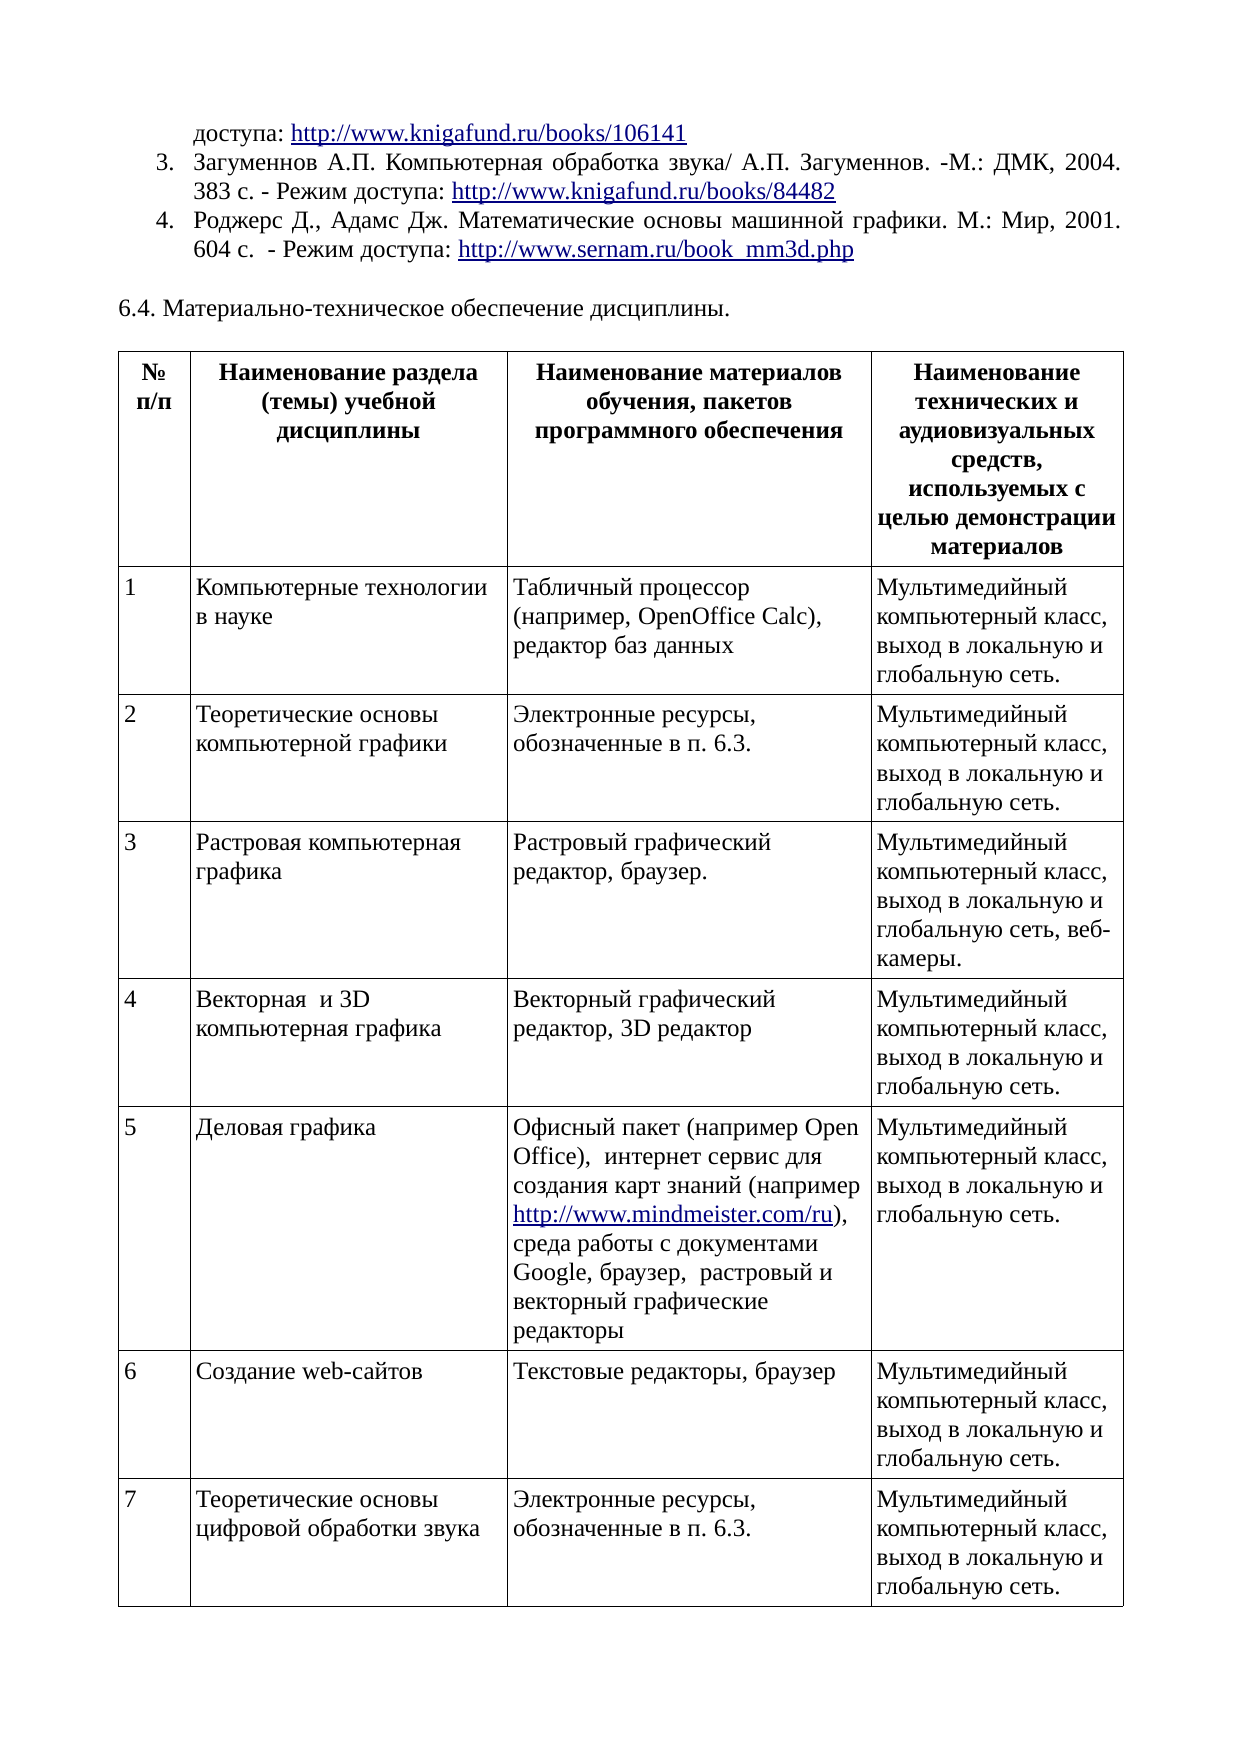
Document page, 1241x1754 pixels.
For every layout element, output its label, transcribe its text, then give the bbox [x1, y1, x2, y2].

table_cell Мультимедийный компьютерный класс, выход в локальную и глобальную сеть, веб-камеры. [872, 822, 1123, 978]
table_cell 4 [119, 979, 190, 1106]
text 6.4. Материально-техническое обеспечение дисциплины. [118, 292, 1122, 322]
table_cell Векторный графический редактор, 3D редактор [508, 979, 871, 1106]
table_cell Мультимедийный компьютерный класс, выход в локальную и глобальную сеть. [872, 979, 1123, 1106]
table_cell Офисный пакет (например Open Office), интернет сервис для создания карт знаний (например http://www.mindmeister.com/ru), среда работы с документами Google, браузер, растровый и векторный графические редакторы [508, 1107, 871, 1350]
table_header Наименование материалов обучения, пакетов программного обеспечения [508, 352, 871, 566]
list Роджерс Д., Адамс Дж. Математические основы машинной графики. М.: Мир, 2001. 604 с. - Режим доступа: http://www.sernam.ru/book_mm3d.php [156, 205, 1122, 263]
table_cell Деловая графика [191, 1107, 507, 1350]
table_cell Электронные ресурсы, обозначенные в п. 6.3. [508, 1479, 871, 1606]
table_header Наименование технических и аудиовизуальных средств, используемых с целью демонстрации материалов [872, 352, 1123, 566]
list Загуменнов А.П. Компьютерная обработка звука/ А.П. Загуменнов. -М.: ДМК, 2004. 383 с. - Режим доступа: http://www.knigafund.ru/books/84482 [156, 147, 1122, 205]
table_header Наименование раздела (темы) учебной дисциплины [191, 352, 507, 566]
table_cell Теоретические основы компьютерной графики [191, 695, 507, 821]
table_cell 3 [119, 822, 190, 978]
table_cell Растровая компьютерная графика [191, 822, 507, 978]
table_cell Теоретические основы цифровой обработки звука [191, 1479, 507, 1606]
table_cell Создание web-сайтов [191, 1351, 507, 1478]
table_cell 2 [119, 695, 190, 821]
table_cell Мультимедийный компьютерный класс, выход в локальную и глобальную сеть. [872, 1351, 1123, 1478]
table_cell Мультимедийный компьютерный класс, выход в локальную и глобальную сеть. [872, 567, 1123, 693]
table_header № п/п [119, 352, 190, 566]
table_cell Табличный процессор (например, OpenOffice Calc), редактор баз данных [508, 567, 871, 693]
table_cell Электронные ресурсы, обозначенные в п. 6.3. [508, 695, 871, 821]
table_cell Мультимедийный компьютерный класс, выход в локальную и глобальную сеть. [872, 1479, 1123, 1606]
table_cell Растровый графический редактор, браузер. [508, 822, 871, 978]
table_cell Векторная и 3D компьютерная графика [191, 979, 507, 1106]
table_cell 7 [119, 1479, 190, 1606]
list доступа: http://www.knigafund.ru/books/106141 [156, 118, 1122, 147]
table_cell Мультимедийный компьютерный класс, выход в локальную и глобальную сеть. [872, 1107, 1123, 1350]
table_cell 5 [119, 1107, 190, 1350]
table_cell Текстовые редакторы, браузер [508, 1351, 871, 1478]
table_cell Компьютерные технологии в науке [191, 567, 507, 693]
table_cell Мультимедийный компьютерный класс, выход в локальную и глобальную сеть. [872, 695, 1123, 821]
table_cell 1 [119, 567, 190, 693]
table_cell 6 [119, 1351, 190, 1478]
